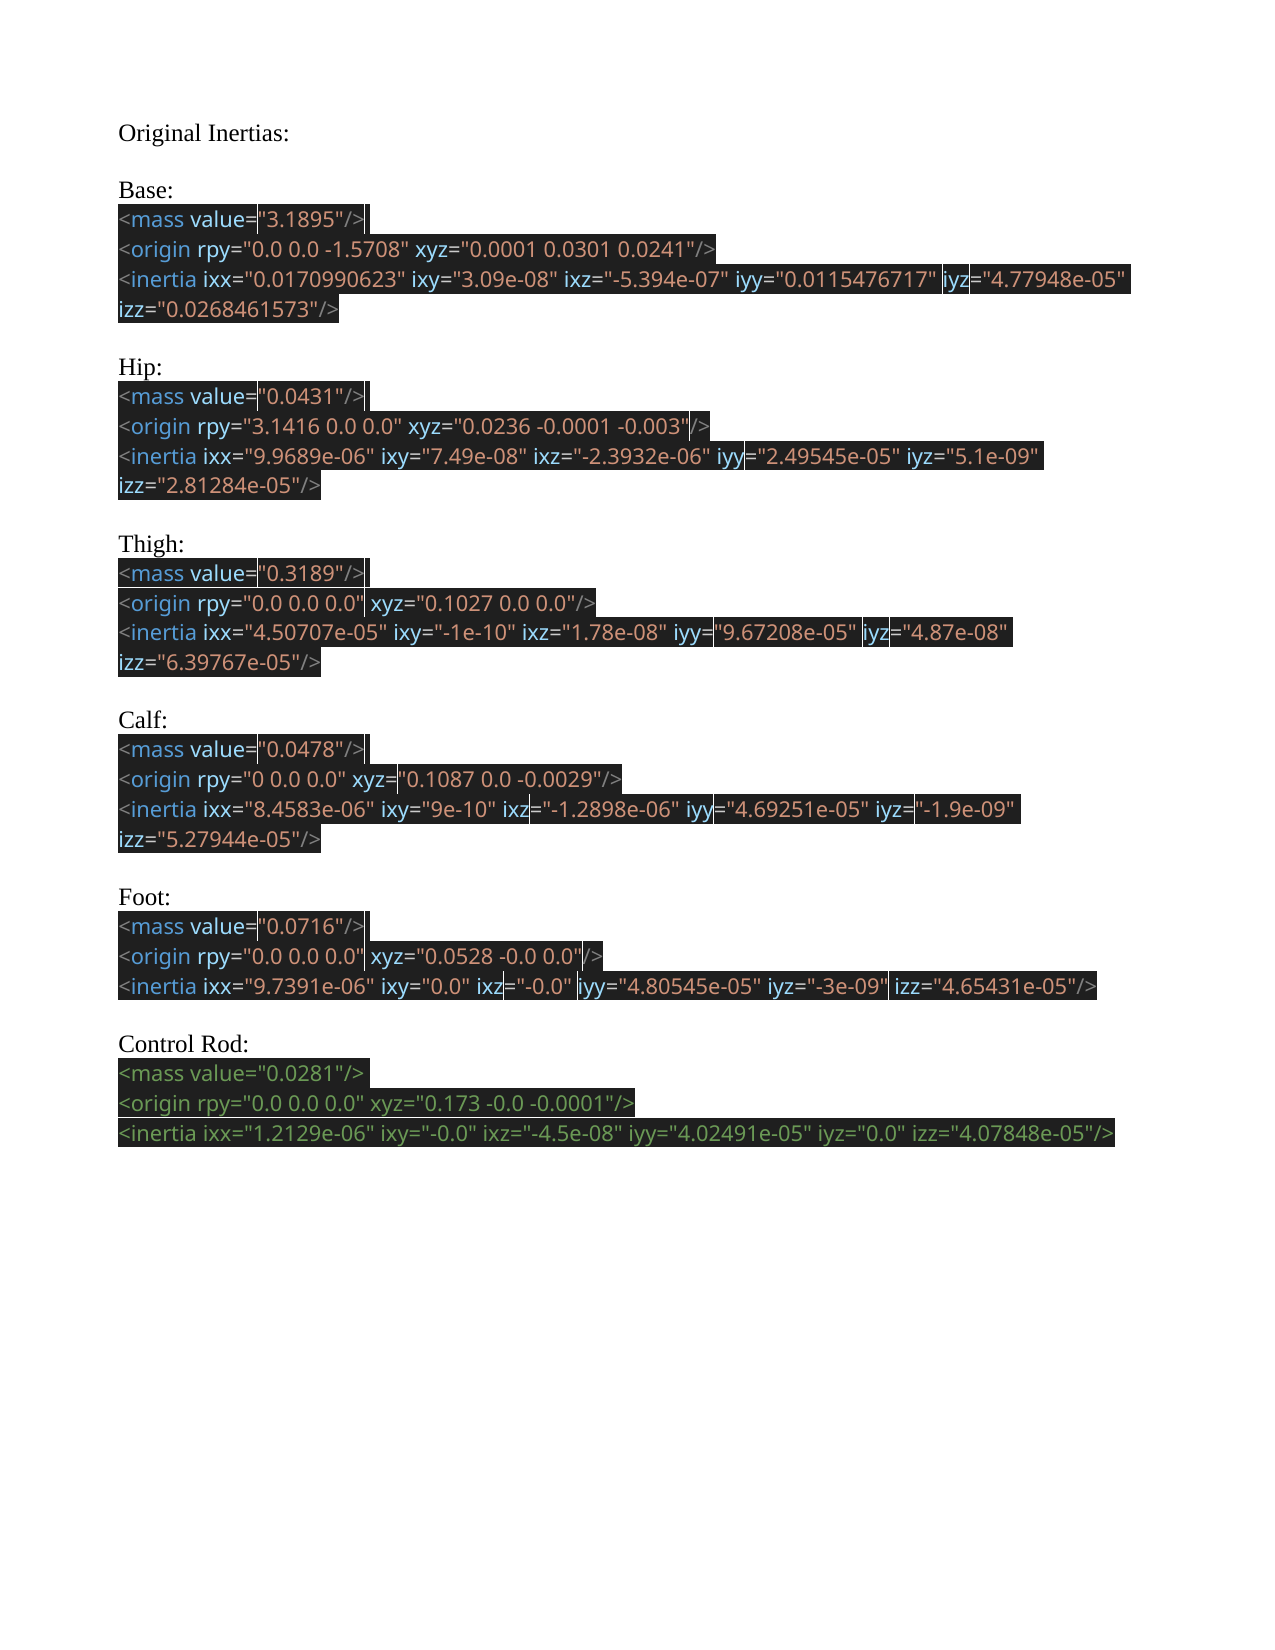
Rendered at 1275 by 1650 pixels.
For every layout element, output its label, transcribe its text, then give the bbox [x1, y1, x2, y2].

text <origin rpy="0.0 0.0 -1.5708" xyz="0.0001 0.0301 0.0241"/> [118, 234, 1157, 264]
text Calf: [118, 706, 1157, 734]
text <inertia ixx="1.2129e-06" ixy="-0.0" ixz="-4.5e-08" iyy="4.02491e-05" iyz="0.0" izz="4.07848e-05"/> [118, 1117, 1157, 1147]
text <origin rpy="3.1416 0.0 0.0" xyz="0.0236 -0.0001 -0.003"/> [118, 411, 1157, 441]
text <mass value="3.1895"/> [118, 204, 1157, 234]
text <inertia ixx="9.7391e-06" ixy="0.0" ixz="-0.0" iyy="4.80545e-05" iyz="-3e-09" izz="4.65431e-05"/> [118, 971, 1157, 1000]
text Base: [118, 176, 1157, 204]
text Control Rod: [118, 1029, 1157, 1058]
text Original Inertias: [118, 118, 1157, 147]
text <inertia ixx="9.9689e-06" ixy="7.49e-08" ixz="-2.3932e-06" iyy="2.49545e-05" iyz="5.1e-09" izz="2.81284e-05"/> [118, 441, 1157, 500]
text <mass value="0.3189"/> [118, 558, 1157, 587]
text <origin rpy="0.0 0.0 0.0" xyz="0.173 -0.0 -0.0001"/> [118, 1088, 1157, 1117]
text <mass value="0.0478"/> [118, 734, 1157, 764]
text <inertia ixx="4.50707e-05" ixy="-1e-10" ixz="1.78e-08" iyy="9.67208e-05" iyz="4.87e-08" izz="6.39767e-05"/> [118, 617, 1157, 677]
text <mass value="0.0716"/> [118, 911, 1157, 941]
text <origin rpy="0.0 0.0 0.0" xyz="0.1027 0.0 0.0"/> [118, 587, 1157, 617]
text Foot: [118, 882, 1157, 911]
text <origin rpy="0 0.0 0.0" xyz="0.1087 0.0 -0.0029"/> [118, 764, 1157, 794]
text <inertia ixx="0.0170990623" ixy="3.09e-08" ixz="-5.394e-07" iyy="0.0115476717" iyz="4.77948e-05" izz="0.0268461573"/> [118, 264, 1157, 323]
text Thigh: [118, 529, 1157, 558]
text <inertia ixx="8.4583e-06" ixy="9e-10" ixz="-1.2898e-06" iyy="4.69251e-05" iyz="-1.9e-09" izz="5.27944e-05"/> [118, 794, 1157, 853]
text <mass value="0.0431"/> [118, 381, 1157, 411]
text <origin rpy="0.0 0.0 0.0" xyz="0.0528 -0.0 0.0"/> [118, 941, 1157, 971]
text <mass value="0.0281"/> [118, 1058, 1157, 1088]
text Hip: [118, 352, 1157, 381]
